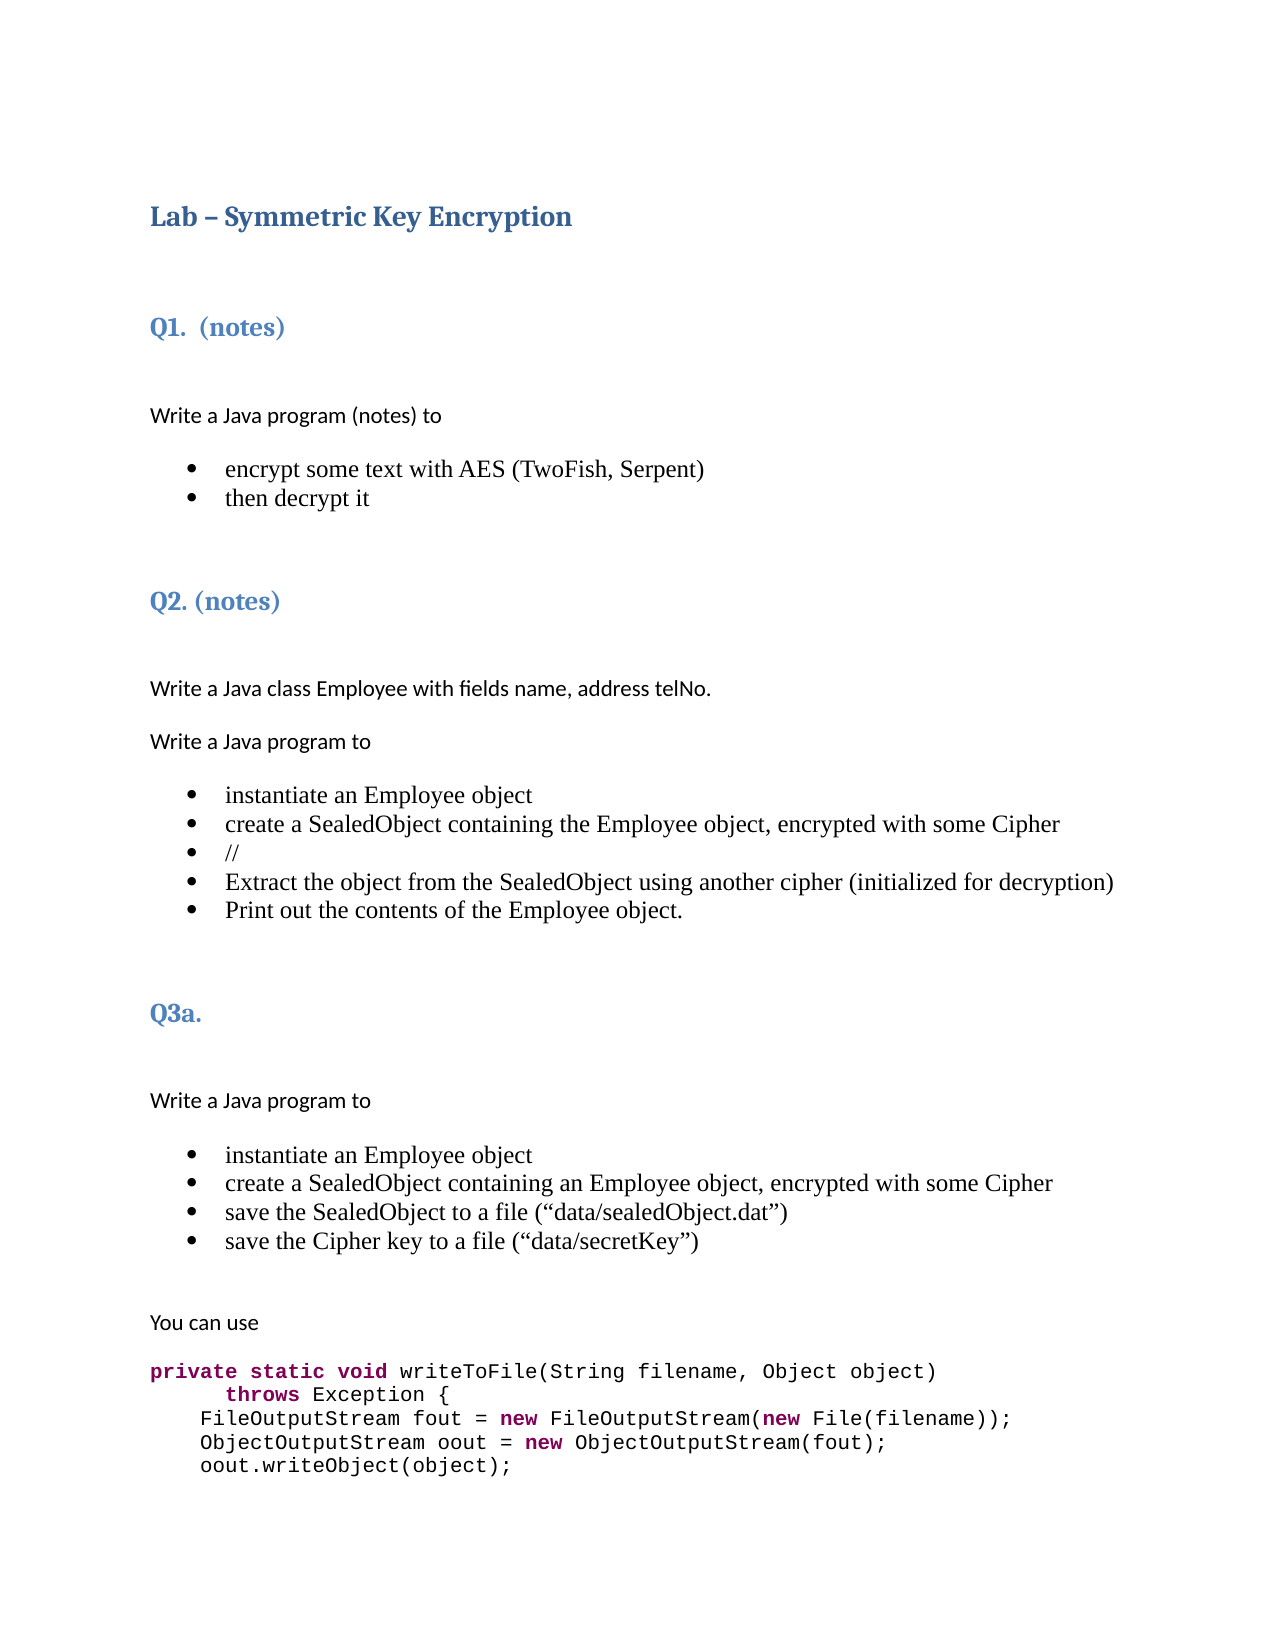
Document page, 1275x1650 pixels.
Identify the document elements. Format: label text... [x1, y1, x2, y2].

text throws Exception { [150, 1384, 1125, 1408]
text oout.writeObject(object); [150, 1455, 1125, 1479]
text FileOutputStream fout = new FileOutputStream(new File(filename)); [150, 1408, 1125, 1432]
list // [187, 838, 1125, 867]
subtitle Q1. (notes) [150, 312, 1125, 343]
list instantiate an Employee object [187, 1140, 1125, 1168]
text You can use [150, 1308, 1125, 1336]
list Print out the contents of the Employee object. [187, 895, 1125, 924]
list create a SealedObject containing the Employee object, encrypted with some Cipher [187, 809, 1125, 838]
list then decrypt it [187, 483, 1125, 512]
list encrypt some text with AES (TwoFish, Serpent) [187, 454, 1125, 483]
subtitle Q3a. [150, 998, 1125, 1029]
list Extract the object from the SealedObject using another cipher (initialized for decryption) [187, 867, 1125, 895]
text ObjectOutputStream oout = new ObjectOutputStream(fout); [150, 1432, 1125, 1455]
subtitle Q2. (notes) [150, 586, 1125, 617]
list save the Cipher key to a file (“data/secretKey”) [187, 1226, 1125, 1255]
list instantiate an Employee object [187, 780, 1125, 809]
text Write a Java program to [150, 1087, 1125, 1115]
text Write a Java program to [150, 727, 1125, 755]
list create a SealedObject containing an Employee object, encrypted with some Cipher [187, 1168, 1125, 1197]
subtitle Lab – Symmetric Key Encryption [150, 200, 1125, 233]
text Write a Java class Employee with fields name, address telNo. [150, 674, 1125, 702]
text private static void writeToFile(String filename, Object object) [150, 1361, 1125, 1384]
list save the SealedObject to a file (“data/sealedObject.dat”) [187, 1197, 1125, 1226]
text Write a Java program (notes) to [150, 401, 1125, 429]
